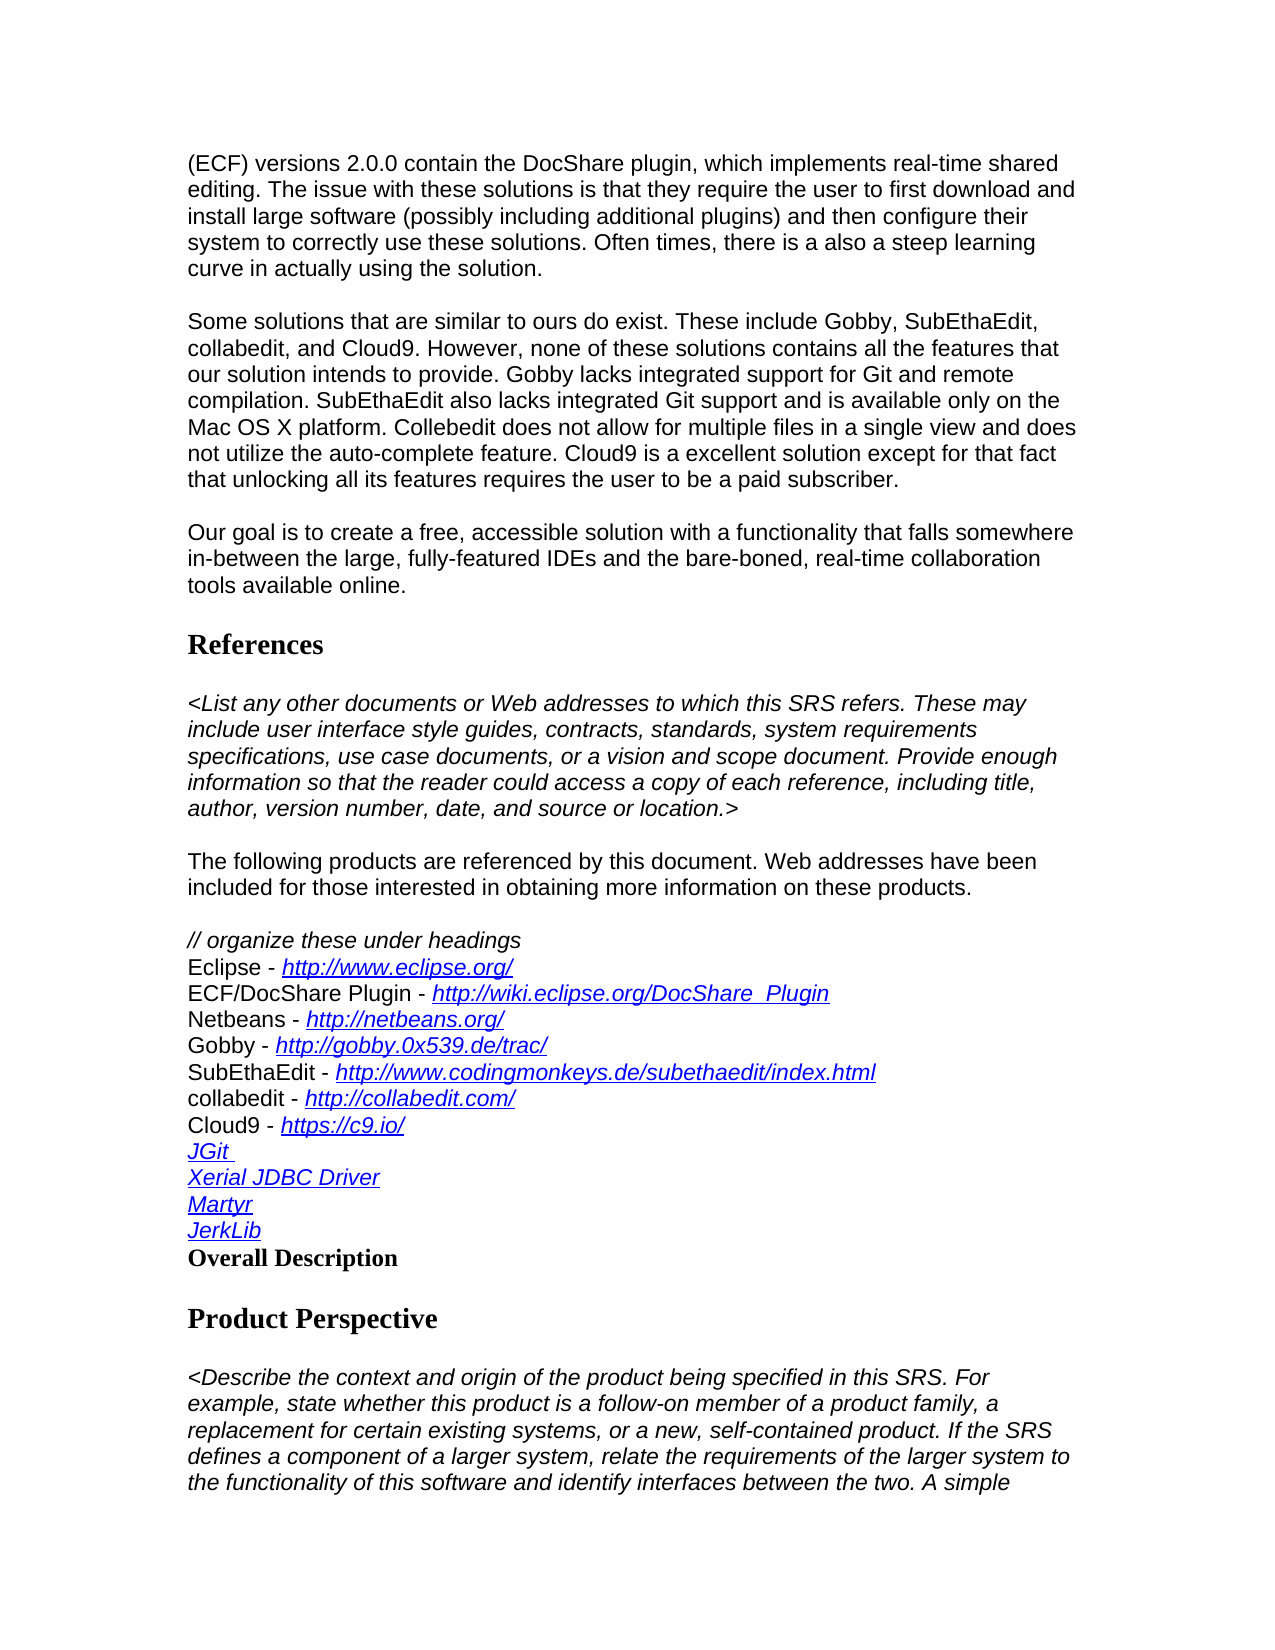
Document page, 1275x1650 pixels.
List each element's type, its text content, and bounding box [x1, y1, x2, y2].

subtitle Product Perspective [187, 1301, 1087, 1335]
text Eclipse - http://www.eclipse.org/ [187, 953, 1087, 980]
text Some solutions that are similar to ours do exist. These include Gobby, SubEthaEdit, collabedit, and Cloud9. However, none of these solutions contains all the features that our solution intends to provide. Gobby lacks integrated support for Git and remote compilation. SubEthaEdit also lacks integrated Git support and is available only on the Mac OS X platform. Collebedit does not allow for multiple files in a single view and does not utilize the auto-complete feature. Cloud9 is a excellent solution except for that fact that unlocking all its features requires the user to be a paid subscriber. [187, 308, 1087, 493]
text Gobby - http://gobby.0x539.de/trac/ [187, 1032, 1087, 1059]
text JerkLib [187, 1217, 1087, 1243]
text Martyr [187, 1191, 1087, 1217]
text ECF/DocShare Plugin - http://wiki.eclipse.org/DocShare_Plugin [187, 980, 1087, 1006]
text collabedit - http://collabedit.com/ [187, 1085, 1087, 1112]
text (ECF) versions 2.0.0 contain the DocShare plugin, which implements real-time shared editing. The issue with these solutions is that they require the user to first download and install large software (possibly including additional plugins) and then configure their system to correctly use these solutions. Often times, there is a also a steep learning curve in actually using the solution. [187, 150, 1087, 282]
text <List any other documents or Web addresses to which this SRS refers. These may include user interface style guides, contracts, standards, system requirements specifications, use case documents, or a vision and scope document. Provide enough information so that the reader could access a copy of each reference, including title, author, version number, date, and source or location.> [187, 690, 1087, 822]
text The following products are referenced by this document. Web addresses have been included for those interested in obtaining more information on these products. [187, 848, 1087, 901]
text <Describe the context and origin of the product being specified in this SRS. For example, state whether this product is a follow-on member of a product family, a replacement for certain existing systems, or a new, self-contained product. If the SRS defines a component of a larger system, relate the requirements of the larger system to the functionality of this software and identify interfaces between the two. A simple [187, 1364, 1087, 1496]
text Netbeans - http://netbeans.org/ [187, 1006, 1087, 1032]
text JGit [187, 1138, 1087, 1164]
subtitle Overall Description [187, 1243, 1087, 1272]
text Cloud9 - https://c9.io/ [187, 1112, 1087, 1138]
text SubEthaEdit - http://www.codingmonkeys.de/subethaedit/index.html [187, 1059, 1087, 1085]
subtitle References [187, 627, 1087, 661]
text Xerial JDBC Driver [187, 1164, 1087, 1191]
text // organize these under headings [187, 927, 1087, 953]
text Our goal is to create a free, accessible solution with a functionality that falls somewhere in-between the large, fully-featured IDEs and the bare-boned, real-time collaboration tools available online. [187, 519, 1087, 598]
